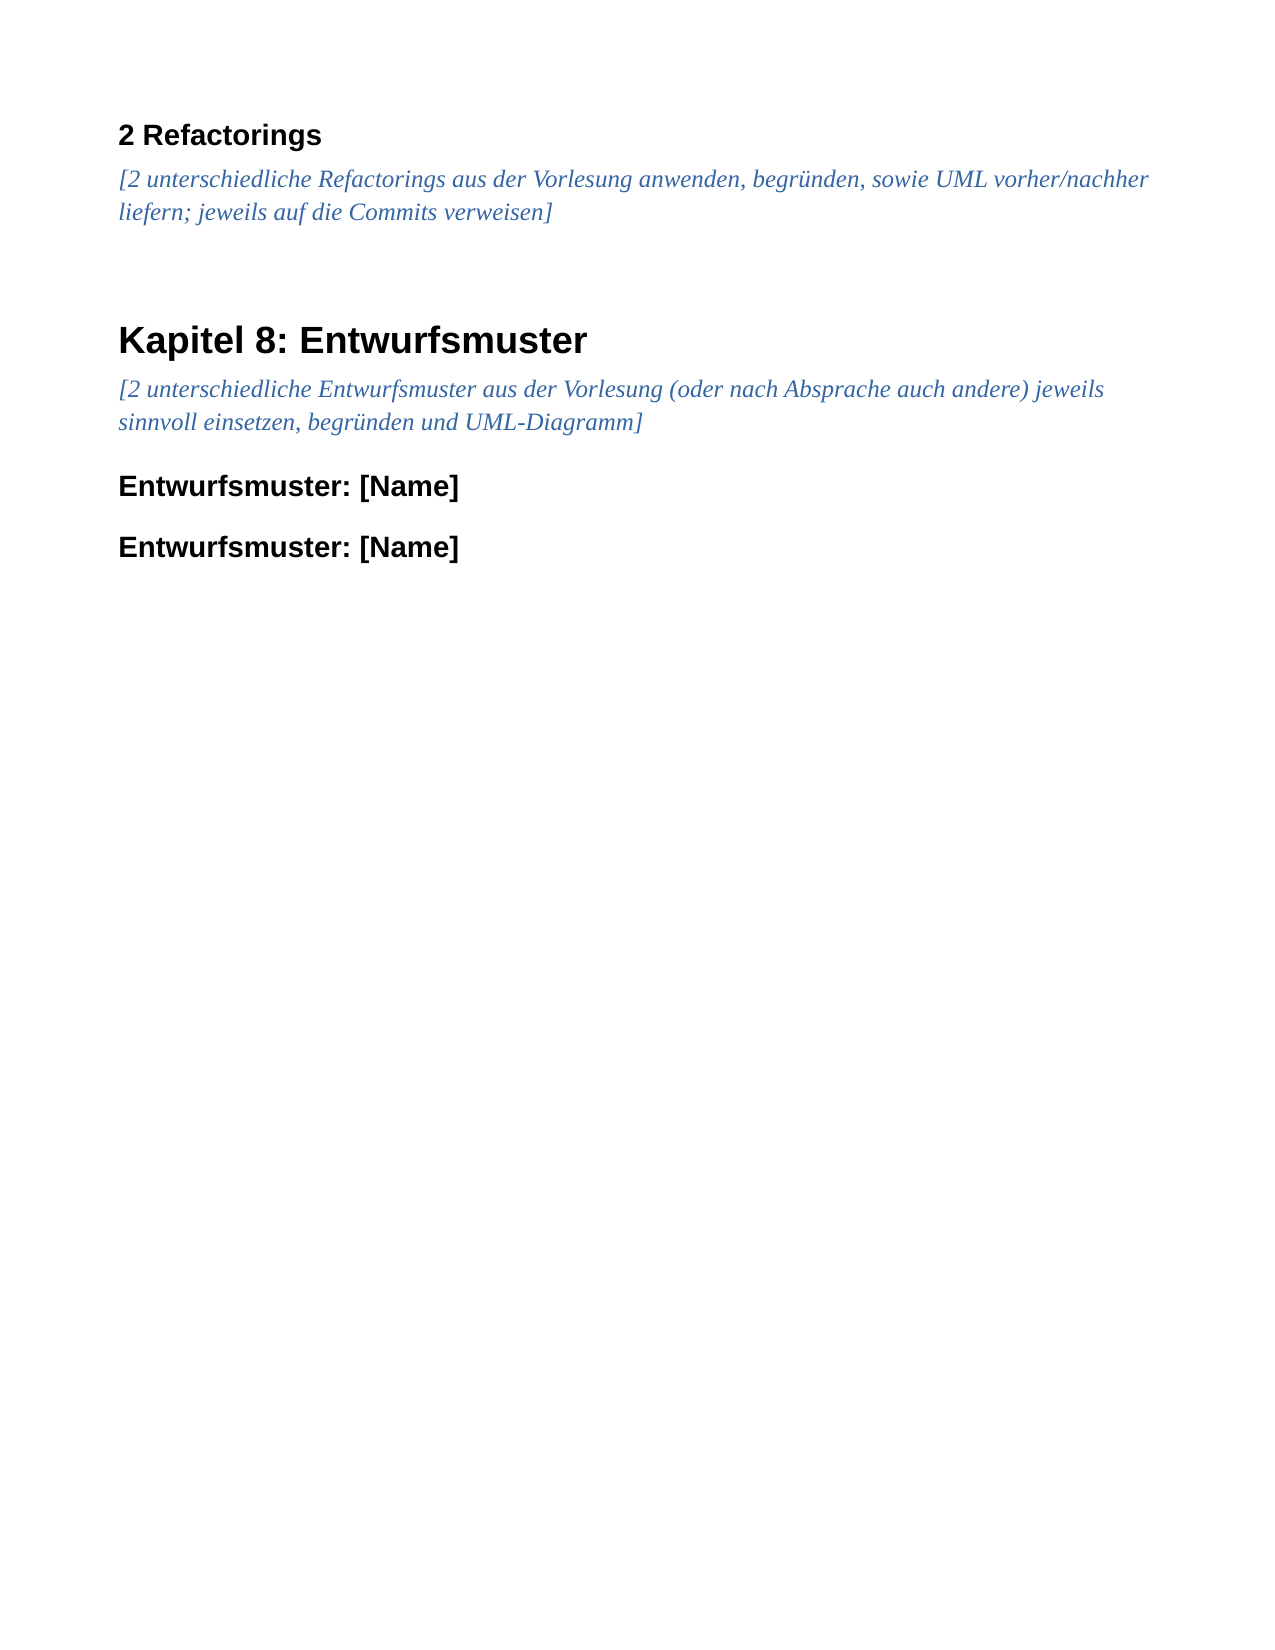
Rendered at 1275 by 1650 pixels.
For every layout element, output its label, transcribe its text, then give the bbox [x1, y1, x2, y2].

subtitle Kapitel 8: Entwurfsmuster [118, 318, 1157, 361]
subtitle 2 Refactorings [118, 118, 1157, 152]
subtitle Entwurfsmuster: [Name] [118, 469, 1157, 503]
subtitle Entwurfsmuster: [Name] [118, 530, 1157, 563]
text [2 unterschiedliche Entwurfsmuster aus der Vorlesung (oder nach Absprache auch andere) jeweils sinnvoll einsetzen, begründen und UML-Diagramm] [118, 374, 1157, 436]
text [2 unterschiedliche Refactorings aus der Vorlesung anwenden, begründen, sowie UML vorher/nachher liefern; jeweils auf die Commits verweisen] [118, 164, 1157, 226]
